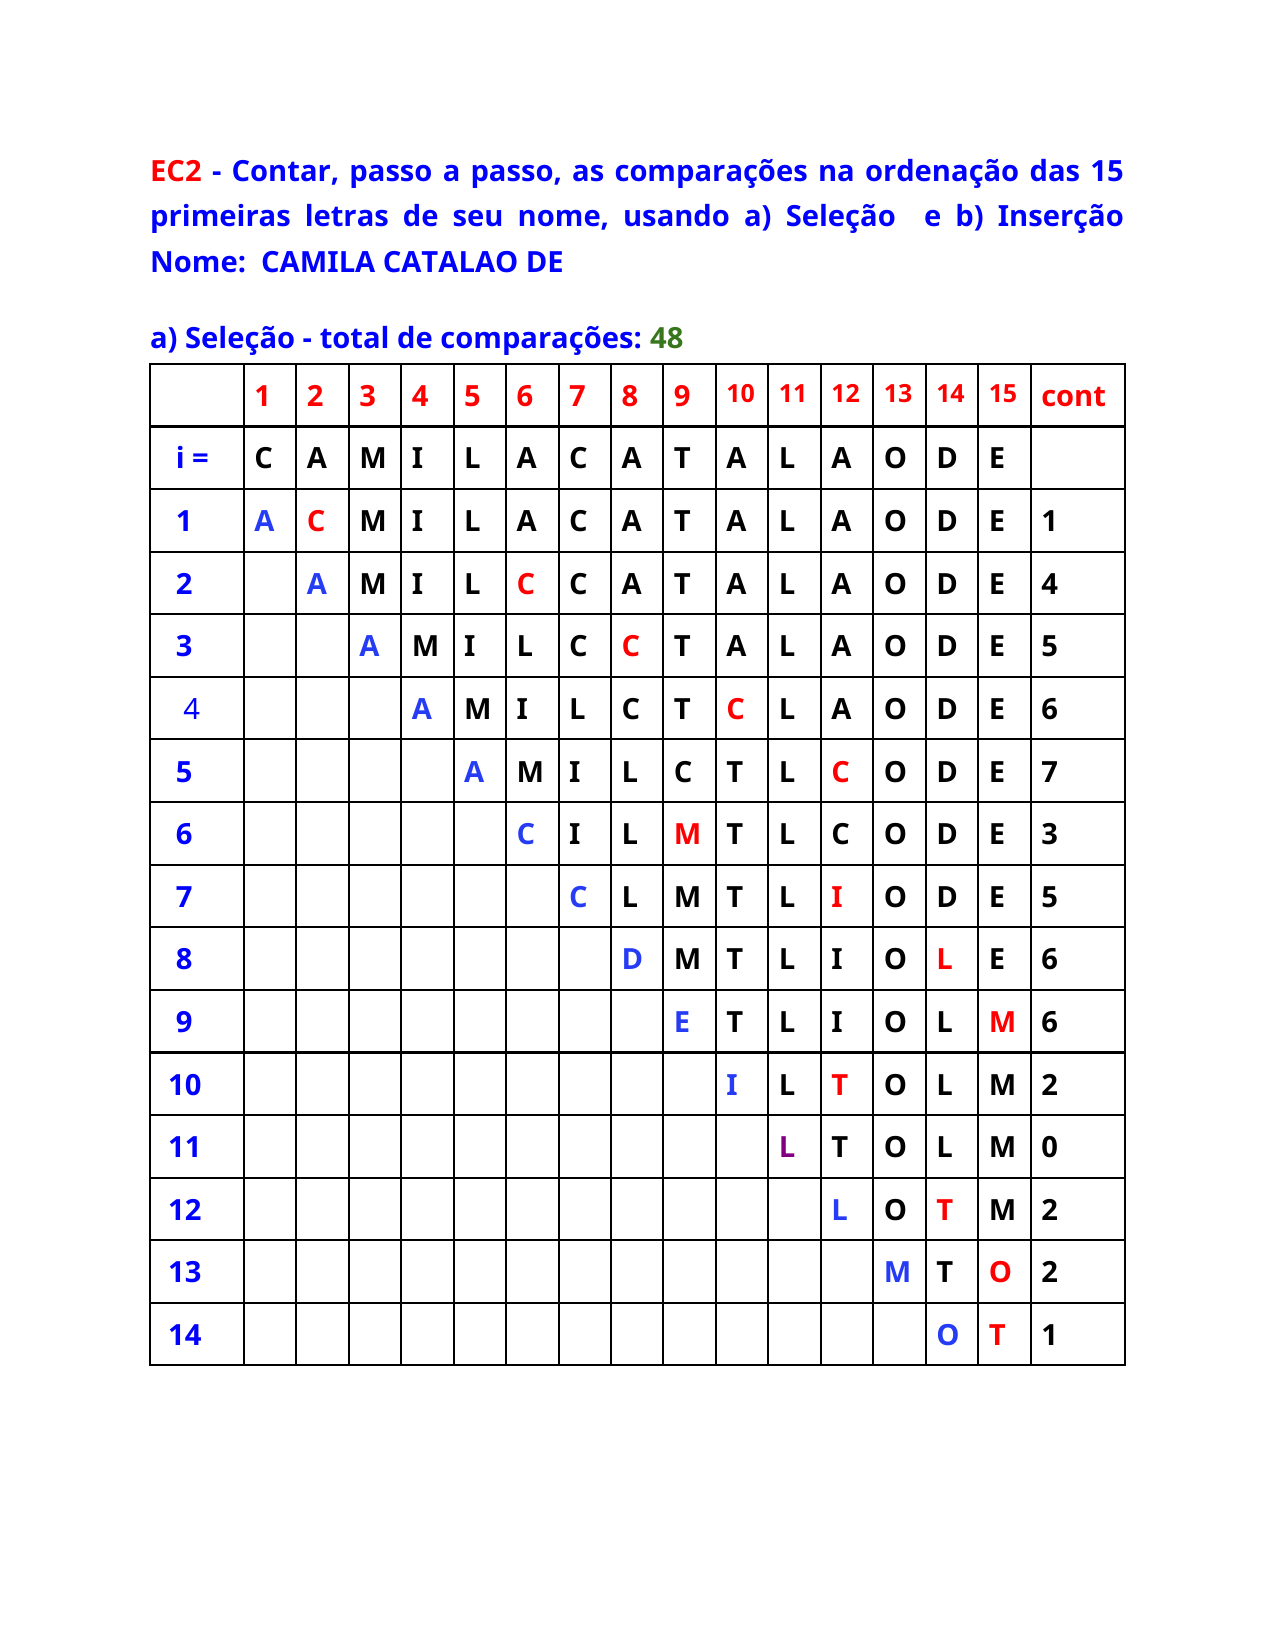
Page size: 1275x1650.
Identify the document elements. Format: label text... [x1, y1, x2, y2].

table_cell L [769, 1054, 820, 1114]
table_cell [245, 553, 295, 613]
table_cell L [455, 553, 505, 613]
table_cell T [664, 615, 715, 676]
table_cell L [769, 428, 820, 488]
table_cell [717, 1241, 767, 1302]
table_cell [612, 1179, 662, 1239]
table_cell O [874, 678, 925, 738]
table_cell L [769, 803, 820, 863]
table_cell 2 [1032, 1179, 1124, 1239]
table_cell I [455, 615, 505, 676]
table_cell [350, 1116, 400, 1177]
table_cell [664, 1241, 715, 1302]
table_cell [350, 991, 400, 1051]
table_cell L [769, 678, 820, 738]
table_cell A [822, 615, 872, 676]
table_cell [402, 1116, 453, 1177]
table_cell 4 [1032, 553, 1124, 613]
table_cell A [402, 678, 453, 738]
table_header 3 [350, 365, 400, 425]
table_cell E [979, 740, 1030, 801]
table_cell [455, 1179, 505, 1239]
table_cell [455, 866, 505, 926]
table_cell M [664, 928, 715, 989]
table_cell C [612, 615, 662, 676]
table_cell [560, 991, 610, 1051]
table_cell A [507, 428, 558, 488]
table_cell [455, 1116, 505, 1177]
table_cell [717, 1179, 767, 1239]
table_cell [822, 1304, 872, 1364]
table_cell 6 [1032, 678, 1124, 738]
table_cell 6 [151, 803, 243, 863]
table_cell A [612, 428, 662, 488]
table_cell [560, 1179, 610, 1239]
table_cell 6 [1032, 991, 1124, 1051]
table_header cont [1032, 365, 1124, 425]
table_cell [455, 1304, 505, 1364]
table_cell L [560, 678, 610, 738]
table_cell [245, 678, 295, 738]
table_cell [612, 991, 662, 1051]
table_cell C [822, 803, 872, 863]
table_cell I [402, 553, 453, 613]
table_cell T [717, 991, 767, 1051]
table_cell [455, 1054, 505, 1114]
table_cell M [664, 866, 715, 926]
table_cell A [612, 553, 662, 613]
table_cell T [822, 1116, 872, 1177]
table_cell D [927, 615, 977, 676]
table_cell 13 [151, 1241, 243, 1302]
table_cell C [717, 678, 767, 738]
table_cell [297, 1241, 348, 1302]
table_cell [245, 803, 295, 863]
table_cell L [822, 1179, 872, 1239]
table_cell I [507, 678, 558, 738]
table_cell [297, 803, 348, 863]
table_cell [402, 740, 453, 801]
table_cell [297, 740, 348, 801]
table_cell E [979, 928, 1030, 989]
table_cell [350, 1304, 400, 1364]
table_header 12 [822, 365, 872, 425]
table_cell M [350, 490, 400, 551]
table_cell M [402, 615, 453, 676]
table_cell [350, 678, 400, 738]
table_cell T [717, 803, 767, 863]
table_cell I [402, 428, 453, 488]
table_cell O [874, 490, 925, 551]
table_cell L [455, 428, 505, 488]
table_cell [507, 1116, 558, 1177]
table_cell 5 [151, 740, 243, 801]
table_header 11 [769, 365, 820, 425]
table_cell E [979, 803, 1030, 863]
table_cell [350, 803, 400, 863]
table_cell I [560, 740, 610, 801]
table_cell T [664, 428, 715, 488]
table_cell A [455, 740, 505, 801]
table_cell [245, 866, 295, 926]
table_cell [245, 740, 295, 801]
table_cell O [874, 740, 925, 801]
table_cell i = [151, 428, 243, 488]
table_cell D [927, 678, 977, 738]
table_cell D [927, 553, 977, 613]
table_cell T [664, 553, 715, 613]
table_cell D [927, 803, 977, 863]
table_cell [245, 1116, 295, 1177]
table_cell L [769, 615, 820, 676]
table_cell [402, 1054, 453, 1114]
table_cell A [507, 490, 558, 551]
table_cell E [979, 615, 1030, 676]
table_cell [245, 615, 295, 676]
table_header 7 [560, 365, 610, 425]
table_cell [507, 866, 558, 926]
table_cell L [769, 490, 820, 551]
table_cell [245, 1241, 295, 1302]
table_cell [612, 1304, 662, 1364]
table_cell [350, 1179, 400, 1239]
table_cell [350, 1241, 400, 1302]
table_cell M [979, 1054, 1030, 1114]
table_cell I [717, 1054, 767, 1114]
table_cell [507, 1241, 558, 1302]
table_cell [402, 928, 453, 989]
table_cell [297, 991, 348, 1051]
table_cell 7 [151, 866, 243, 926]
table_cell [297, 1054, 348, 1114]
table_cell O [874, 928, 925, 989]
table_cell 4 [151, 678, 243, 738]
table_cell C [297, 490, 348, 551]
table_cell T [717, 740, 767, 801]
table_cell [245, 1179, 295, 1239]
table_cell T [927, 1241, 977, 1302]
table_cell 5 [1032, 615, 1124, 676]
table_cell L [769, 928, 820, 989]
table_cell A [822, 428, 872, 488]
table_cell [874, 1304, 925, 1364]
table_cell [507, 1179, 558, 1239]
table_cell [507, 1054, 558, 1114]
table_cell M [350, 553, 400, 613]
table_cell E [979, 490, 1030, 551]
table_cell [507, 1304, 558, 1364]
table_cell L [507, 615, 558, 676]
table_cell C [560, 490, 610, 551]
table_cell C [560, 615, 610, 676]
table_cell 2 [151, 553, 243, 613]
table_cell [769, 1241, 820, 1302]
table_cell M [874, 1241, 925, 1302]
table_cell T [822, 1054, 872, 1114]
table_cell [350, 1054, 400, 1114]
table_cell [612, 1116, 662, 1177]
table_cell L [769, 1116, 820, 1177]
table_cell M [664, 803, 715, 863]
table_cell C [507, 803, 558, 863]
table_cell 11 [151, 1116, 243, 1177]
table_cell 0 [1032, 1116, 1124, 1177]
table_cell T [717, 928, 767, 989]
table_cell [297, 678, 348, 738]
table_cell L [455, 490, 505, 551]
table_cell O [927, 1304, 977, 1364]
table_header 8 [612, 365, 662, 425]
table_cell M [979, 991, 1030, 1051]
table_cell I [822, 928, 872, 989]
table_cell T [927, 1179, 977, 1239]
table_cell 2 [1032, 1054, 1124, 1114]
table_cell [455, 803, 505, 863]
table_cell C [664, 740, 715, 801]
table_cell A [350, 615, 400, 676]
table_cell M [979, 1179, 1030, 1239]
table_cell E [979, 866, 1030, 926]
table_cell L [769, 866, 820, 926]
table_cell [664, 1304, 715, 1364]
table_cell M [455, 678, 505, 738]
table_cell [402, 1241, 453, 1302]
table_cell O [874, 1054, 925, 1114]
table_cell A [822, 490, 872, 551]
table_cell D [927, 428, 977, 488]
table_cell A [717, 553, 767, 613]
table_cell C [507, 553, 558, 613]
table_cell [455, 1241, 505, 1302]
table_cell [402, 866, 453, 926]
table_cell A [245, 490, 295, 551]
table_cell [507, 928, 558, 989]
table_cell 9 [151, 991, 243, 1051]
table_cell [350, 740, 400, 801]
table_cell 3 [1032, 803, 1124, 863]
table_cell [560, 1116, 610, 1177]
table_cell 6 [1032, 928, 1124, 989]
table_header 13 [874, 365, 925, 425]
table_cell [297, 1304, 348, 1364]
table_cell [402, 991, 453, 1051]
table_cell [297, 1179, 348, 1239]
table_header 14 [927, 365, 977, 425]
table_cell L [927, 1116, 977, 1177]
table_cell O [874, 991, 925, 1051]
table_cell L [769, 553, 820, 613]
table_cell 1 [1032, 1304, 1124, 1364]
table_cell T [717, 866, 767, 926]
table_cell O [874, 428, 925, 488]
table_header 2 [297, 365, 348, 425]
table_cell 3 [151, 615, 243, 676]
table_cell [560, 1241, 610, 1302]
table_header 6 [507, 365, 558, 425]
table_cell 10 [151, 1054, 243, 1114]
table_cell D [927, 740, 977, 801]
table_cell T [664, 490, 715, 551]
table_cell L [612, 866, 662, 926]
table_cell A [297, 428, 348, 488]
table_cell C [822, 740, 872, 801]
table_cell [350, 866, 400, 926]
table_cell [769, 1179, 820, 1239]
table_cell [245, 991, 295, 1051]
table_cell C [560, 866, 610, 926]
table_cell [455, 991, 505, 1051]
table_cell A [717, 615, 767, 676]
table_cell 7 [1032, 740, 1124, 801]
table_cell I [822, 991, 872, 1051]
table_cell I [402, 490, 453, 551]
table_cell C [612, 678, 662, 738]
table_cell [769, 1304, 820, 1364]
table_cell [297, 866, 348, 926]
table_cell 12 [151, 1179, 243, 1239]
text a) Seleção - total de comparações: 48 [150, 317, 1125, 357]
table_cell L [769, 991, 820, 1051]
table_cell [612, 1054, 662, 1114]
table_cell 1 [151, 490, 243, 551]
table_cell M [979, 1116, 1030, 1177]
table_cell [402, 803, 453, 863]
table_cell L [612, 803, 662, 863]
table_cell [717, 1116, 767, 1177]
table_cell [1032, 428, 1124, 488]
table_cell A [612, 490, 662, 551]
table_cell O [874, 803, 925, 863]
table_cell [560, 1054, 610, 1114]
table_cell [560, 1304, 610, 1364]
table_cell [350, 928, 400, 989]
table_cell C [245, 428, 295, 488]
table_cell E [979, 428, 1030, 488]
table_cell [664, 1116, 715, 1177]
table_cell E [664, 991, 715, 1051]
table_cell O [874, 866, 925, 926]
table_cell [245, 1304, 295, 1364]
table_cell C [560, 428, 610, 488]
table_cell A [717, 490, 767, 551]
table_cell L [769, 740, 820, 801]
table_cell [664, 1179, 715, 1239]
table_cell [612, 1241, 662, 1302]
table_cell [245, 928, 295, 989]
table_cell L [927, 991, 977, 1051]
table_cell A [717, 428, 767, 488]
table_cell [297, 615, 348, 676]
table_cell [717, 1304, 767, 1364]
table_header 4 [402, 365, 453, 425]
table_cell [560, 928, 610, 989]
table_cell O [874, 615, 925, 676]
table_cell 5 [1032, 866, 1124, 926]
table_cell [297, 928, 348, 989]
table_cell A [822, 553, 872, 613]
table_cell [245, 1054, 295, 1114]
table_header [151, 365, 243, 425]
table_cell [402, 1179, 453, 1239]
table_cell I [560, 803, 610, 863]
table_cell [297, 1116, 348, 1177]
table_cell 1 [1032, 490, 1124, 551]
table_cell [664, 1054, 715, 1114]
table_cell E [979, 678, 1030, 738]
table_cell [507, 991, 558, 1051]
table_cell A [297, 553, 348, 613]
table_cell 8 [151, 928, 243, 989]
table_cell A [822, 678, 872, 738]
table_header 5 [455, 365, 505, 425]
table_cell M [507, 740, 558, 801]
table_header 15 [979, 365, 1030, 425]
table_cell O [874, 553, 925, 613]
table_cell 2 [1032, 1241, 1124, 1302]
table_cell O [874, 1116, 925, 1177]
table_cell T [664, 678, 715, 738]
table_cell I [822, 866, 872, 926]
table_header 9 [664, 365, 715, 425]
table_cell 14 [151, 1304, 243, 1364]
table_cell L [612, 740, 662, 801]
table_header 10 [717, 365, 767, 425]
table_cell [455, 928, 505, 989]
text EC2 - Contar, passo a passo, as comparações na ordenação das 15 primeiras letras de seu nome, usando a) Seleção e b) Inserção Nome: CAMILA CATALAO DE [150, 150, 1125, 281]
table_cell D [927, 490, 977, 551]
table_cell D [927, 866, 977, 926]
table_cell [402, 1304, 453, 1364]
table_cell L [927, 928, 977, 989]
table_cell E [979, 553, 1030, 613]
table_cell O [874, 1179, 925, 1239]
table_cell M [350, 428, 400, 488]
table_cell D [612, 928, 662, 989]
table_cell [822, 1241, 872, 1302]
table_cell C [560, 553, 610, 613]
table_cell O [979, 1241, 1030, 1302]
table_cell L [927, 1054, 977, 1114]
table_cell T [979, 1304, 1030, 1364]
table_header 1 [245, 365, 295, 425]
